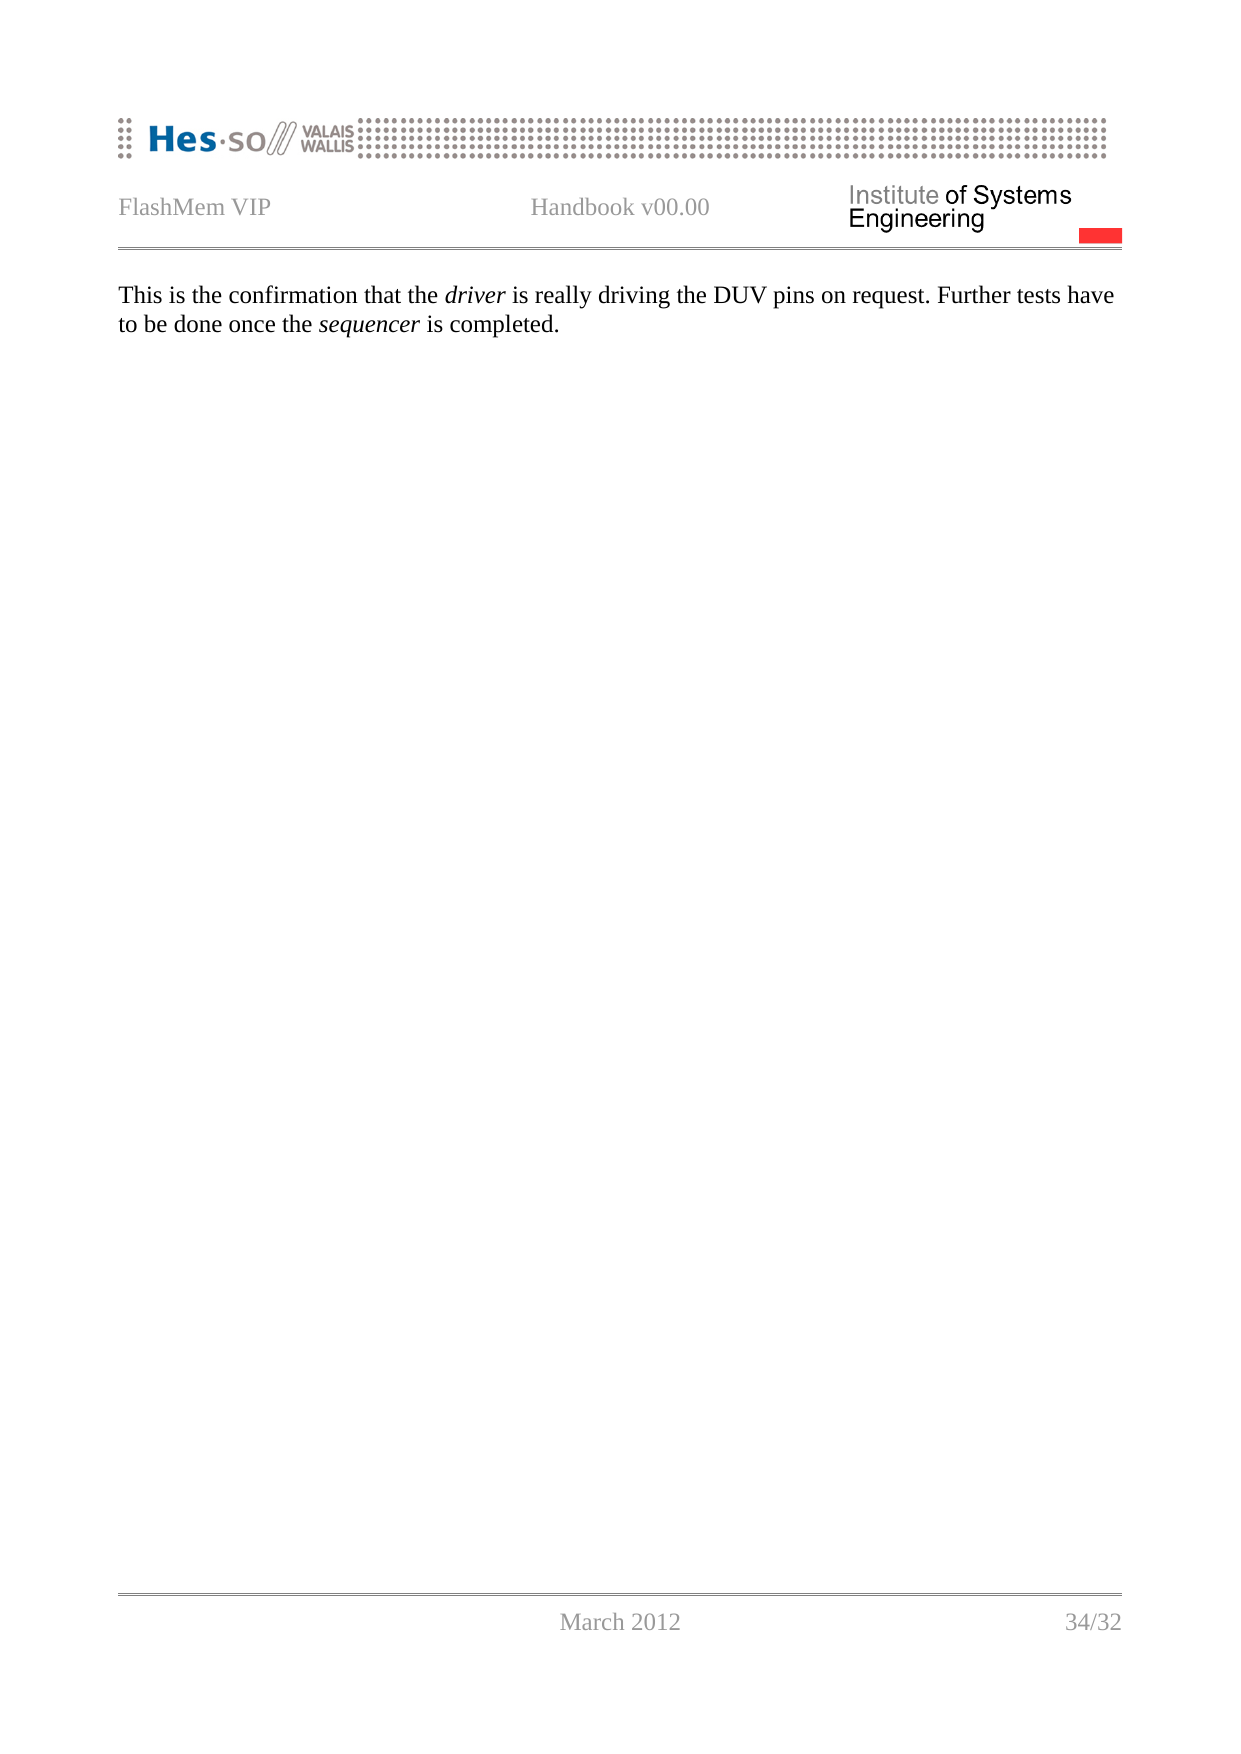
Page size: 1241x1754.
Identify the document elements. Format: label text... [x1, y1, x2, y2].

picture [118, 118, 1123, 244]
text This is the confirmation that the driver is really driving the DUV pins on request. Further tests have to be done once the sequencer is completed. [118, 281, 1122, 338]
